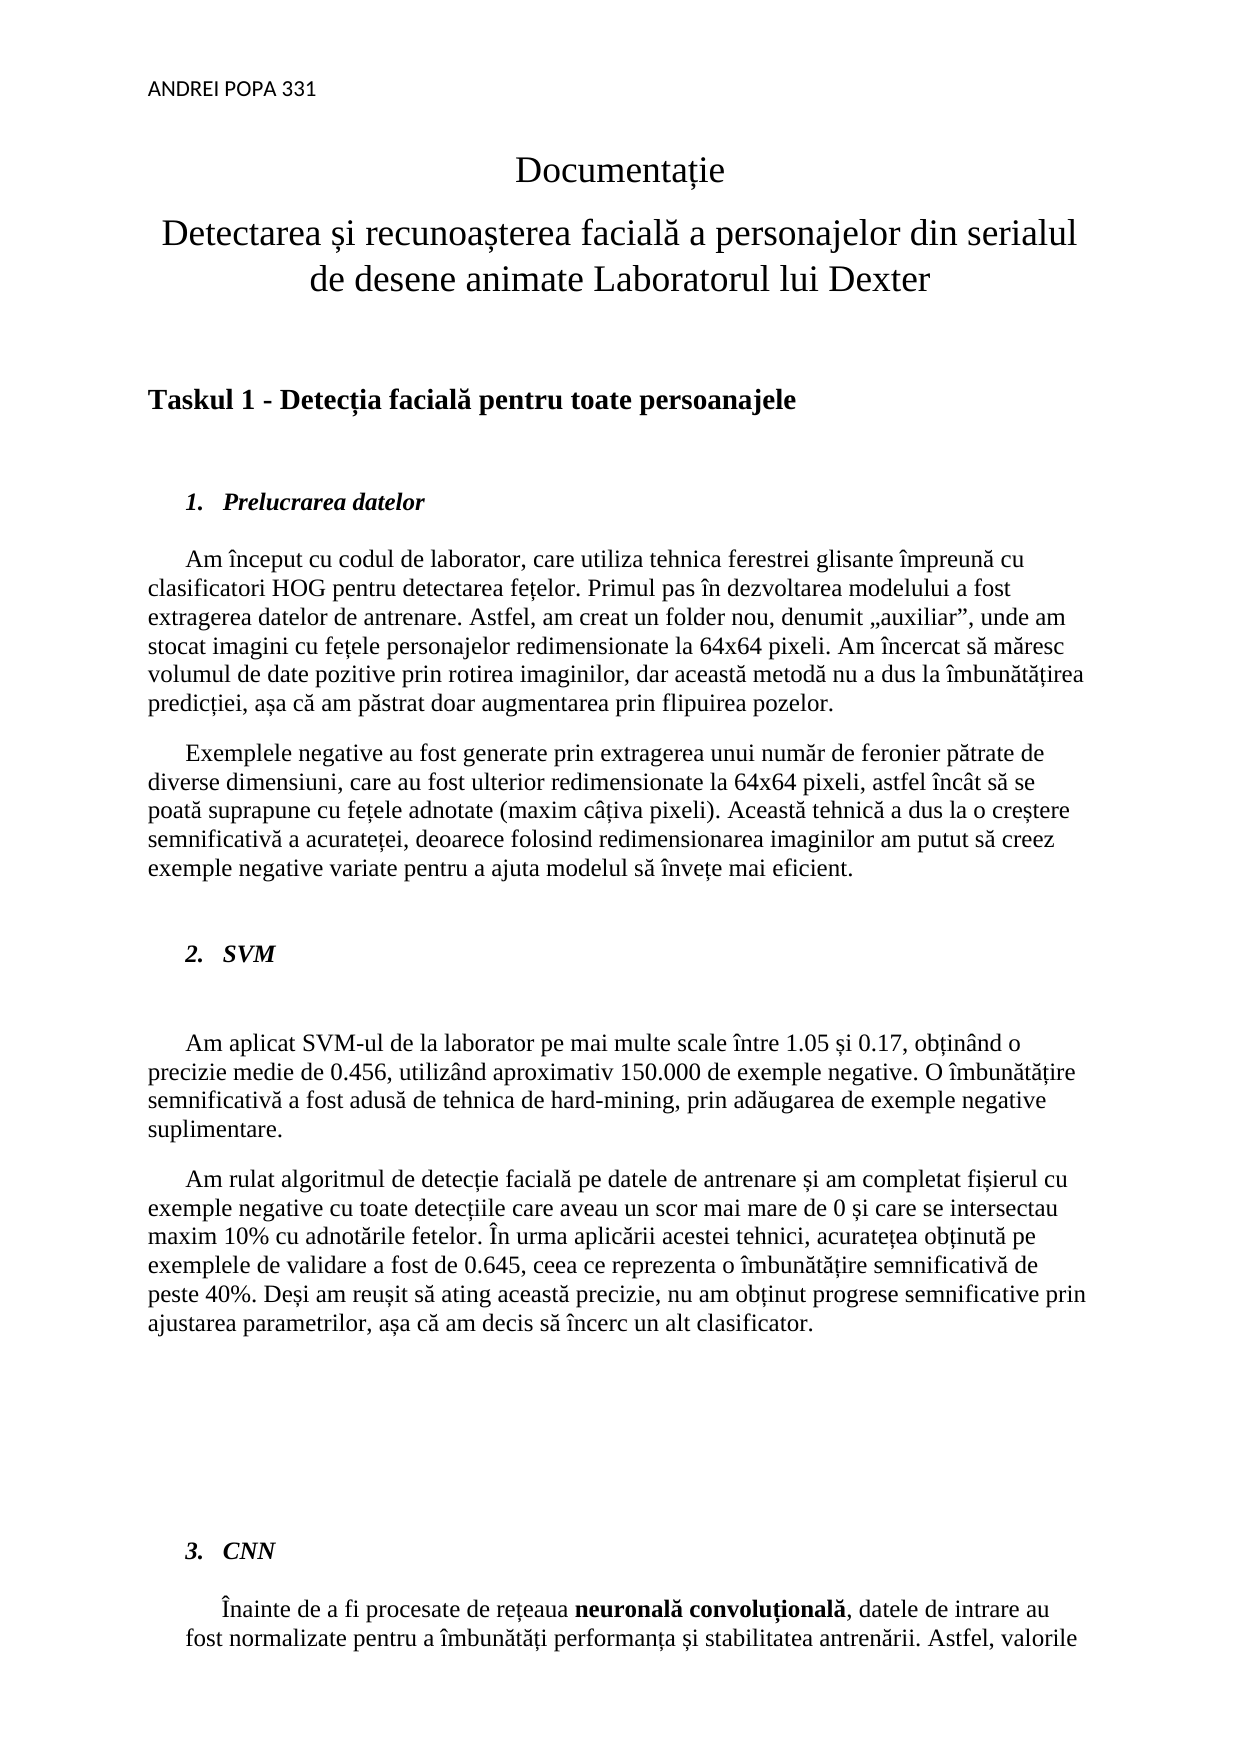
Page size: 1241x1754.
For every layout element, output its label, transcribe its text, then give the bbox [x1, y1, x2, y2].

text Exemplele negative au fost generate prin extragerea unui număr de feronier pătrate de diverse dimensiuni, care au fost ulterior redimensionate la 64x64 pixeli, astfel încât să se poată suprapune cu fețele adnotate (maxim câțiva pixeli). Această tehnică a dus la o creștere semnificativă a acurateței, deoarece folosind redimensionarea imaginilor am putut să creez exemple negative variate pentru a ajuta modelul să învețe mai eficient. [148, 738, 1093, 882]
list Prelucrarea datelor [185, 487, 1093, 516]
text Înainte de a fi procesate de rețeaua neuronală convoluțională, datele de intrare au fost normalizate pentru a îmbunătăți performanța și stabilitatea antrenării. Astfel, valorile [185, 1594, 1093, 1652]
list SVM [185, 939, 1093, 968]
text Am rulat algoritmul de detecție facială pe datele de antrenare și am completat fișierul cu exemple negative cu toate detecțiile care aveau un scor mai mare de 0 și care se intersectau maxim 10% cu adnotările fetelor. În urma aplicării acestei tehnici, acuratețea obținută pe exemplele de validare a fost de 0.645, ceea ce reprezenta o îmbunătățire semnificativă de peste 40%. Deși am reușit să ating această precizie, nu am obținut progrese semnificative prin ajustarea parametrilor, așa că am decis să încerc un alt clasificator. [148, 1164, 1093, 1336]
text Taskul 1 - Detecția facială pentru toate persoanajele [148, 382, 1093, 415]
text Am început cu codul de laborator, care utiliza tehnica ferestrei glisante împreună cu clasificatori HOG pentru detectarea fețelor. Primul pas în dezvoltarea modelului a fost extragerea datelor de antrenare. Astfel, am creat un folder nou, denumit „auxiliar”, unde am stocat imagini cu fețele personajelor redimensionate la 64x64 pixeli. Am încercat să măresc volumul de date pozitive prin rotirea imaginilor, dar această metodă nu a dus la îmbunătățirea predicției, așa că am păstrat doar augmentarea prin flipuirea pozelor. [148, 544, 1093, 717]
text Documentație [148, 148, 1093, 191]
text Detectarea și recunoașterea facială a personajelor din serialul de desene animate Laboratorul lui Dexter [148, 210, 1093, 299]
list CNN [185, 1536, 1093, 1565]
text Am aplicat SVM-ul de la laborator pe mai multe scale între 1.05 și 0.17, obținând o precizie medie de 0.456, utilizând aproximativ 150.000 de exemple negative. O îmbunătățire semnificativă a fost adusă de tehnica de hard-mining, prin adăugarea de exemple negative suplimentare. [148, 1028, 1093, 1143]
